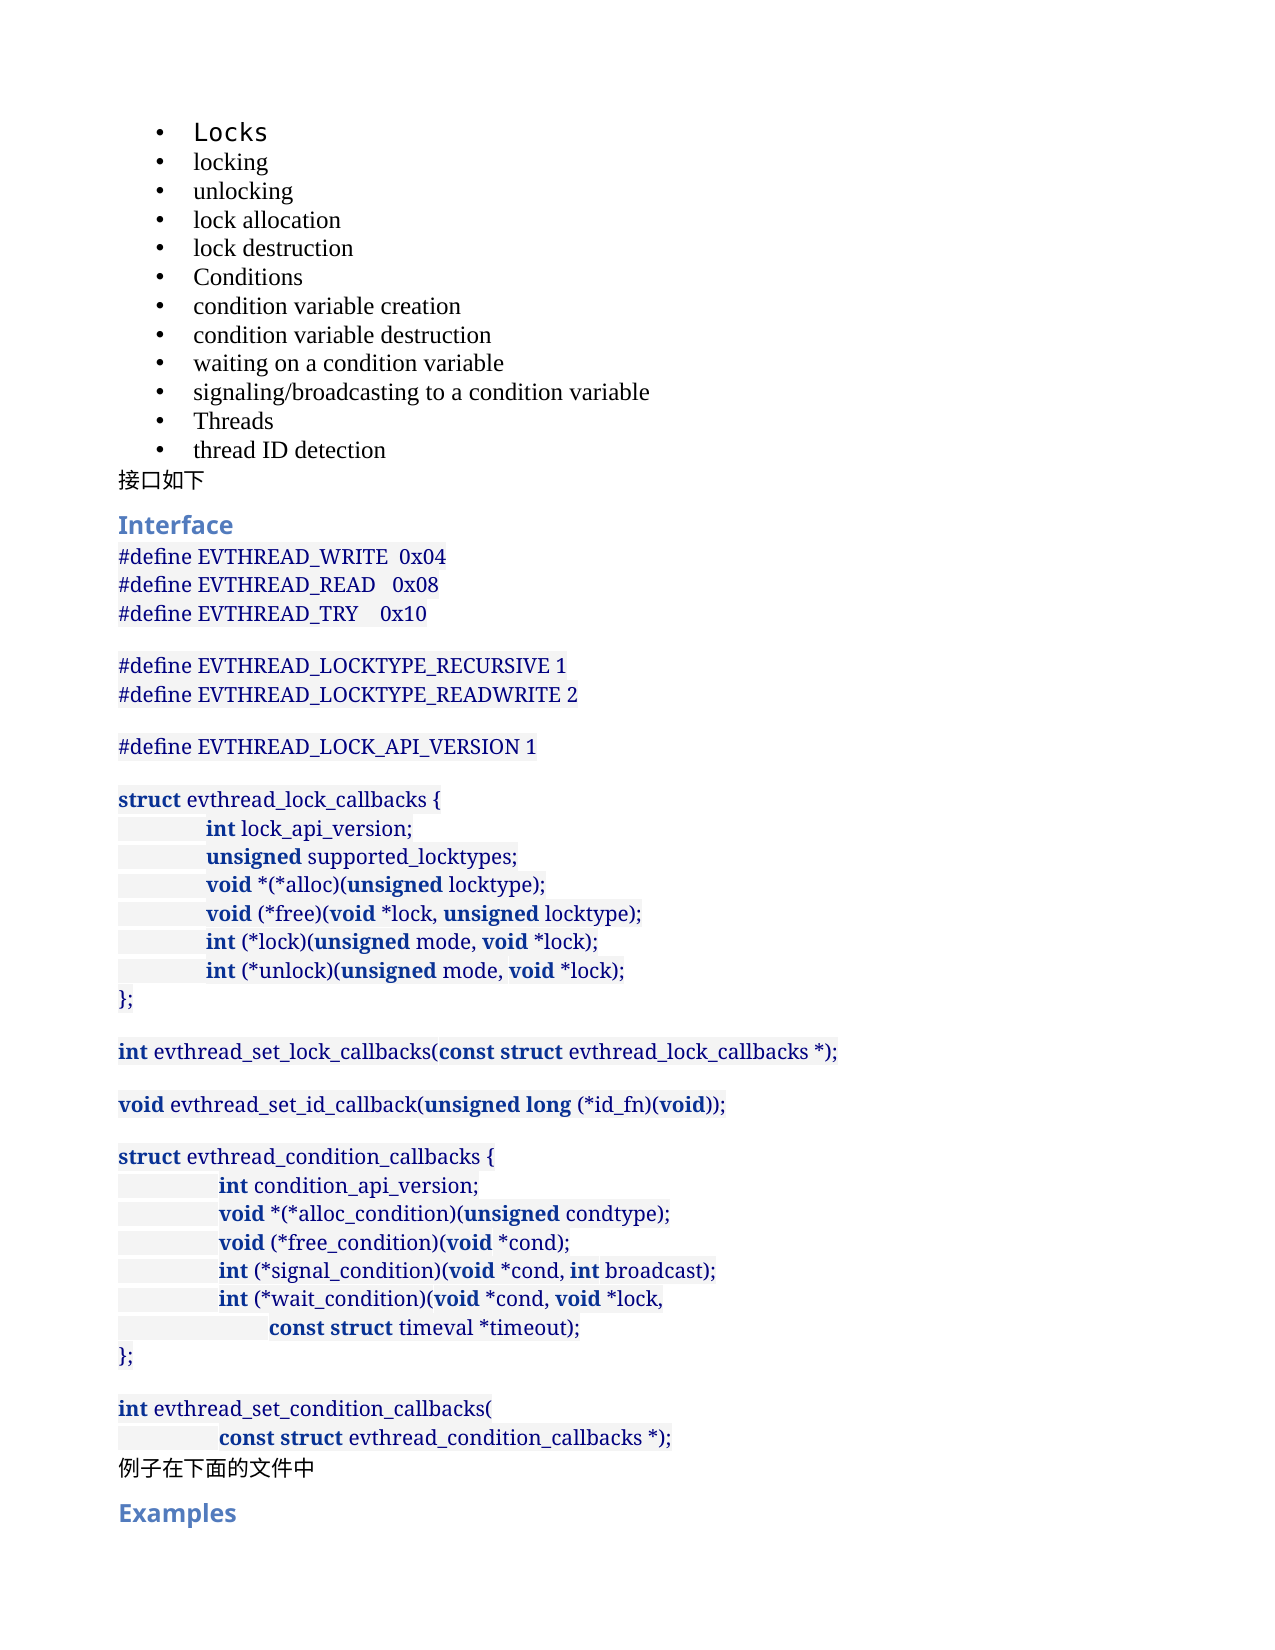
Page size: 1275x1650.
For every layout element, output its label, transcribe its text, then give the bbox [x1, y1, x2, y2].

list unlocking [156, 176, 1157, 205]
list waiting on a condition variable [156, 348, 1157, 377]
text #define EVTHREAD_LOCK_API_VERSION 1 [118, 732, 1157, 761]
text int lock_api_version; [118, 814, 1157, 842]
text Interface [118, 508, 1157, 542]
text void evthread_set_id_callback(unsigned long (*id_fn)(void)); [118, 1090, 1157, 1118]
text const struct timeval *timeout); [118, 1313, 1157, 1341]
text 接口如下 [118, 463, 1157, 495]
text int evthread_set_condition_callbacks( [118, 1394, 1157, 1423]
text struct evthread_condition_callbacks { [118, 1142, 1157, 1171]
text }; [118, 984, 1157, 1013]
list Conditions [156, 262, 1157, 291]
text int (*lock)(unsigned mode, void *lock); [118, 927, 1157, 956]
list Threads [156, 406, 1157, 435]
list lock allocation [156, 205, 1157, 233]
text Examples [118, 1495, 1157, 1529]
list thread ID detection [156, 435, 1157, 463]
text void (*free_condition)(void *cond); [118, 1228, 1157, 1256]
text #define EVTHREAD_READ 0x08 [118, 570, 1157, 599]
list condition variable creation [156, 291, 1157, 320]
text void (*free)(void *lock, unsigned locktype); [118, 899, 1157, 927]
text const struct evthread_condition_callbacks *); [118, 1423, 1157, 1451]
text struct evthread_lock_callbacks { [118, 785, 1157, 814]
text int (*unlock)(unsigned mode, void *lock); [118, 956, 1157, 984]
text int (*wait_condition)(void *cond, void *lock, [118, 1284, 1157, 1313]
text unsigned supported_locktypes; [118, 842, 1157, 871]
text void *(*alloc_condition)(unsigned condtype); [118, 1199, 1157, 1228]
list signaling/broadcasting to a condition variable [156, 377, 1157, 406]
text #define EVTHREAD_WRITE 0x04 [118, 542, 1157, 570]
list Locks [156, 118, 1157, 147]
text #define EVTHREAD_LOCKTYPE_RECURSIVE 1 [118, 651, 1157, 680]
text #define EVTHREAD_LOCKTYPE_READWRITE 2 [118, 680, 1157, 708]
text int condition_api_version; [118, 1171, 1157, 1199]
list locking [156, 147, 1157, 176]
text void *(*alloc)(unsigned locktype); [118, 871, 1157, 899]
text 例子在下面的文件中 [118, 1451, 1157, 1483]
text #define EVTHREAD_TRY 0x10 [118, 599, 1157, 627]
text int evthread_set_lock_callbacks(const struct evthread_lock_callbacks *); [118, 1037, 1157, 1065]
text }; [118, 1341, 1157, 1370]
list condition variable destruction [156, 320, 1157, 348]
list lock destruction [156, 233, 1157, 262]
text int (*signal_condition)(void *cond, int broadcast); [118, 1256, 1157, 1284]
